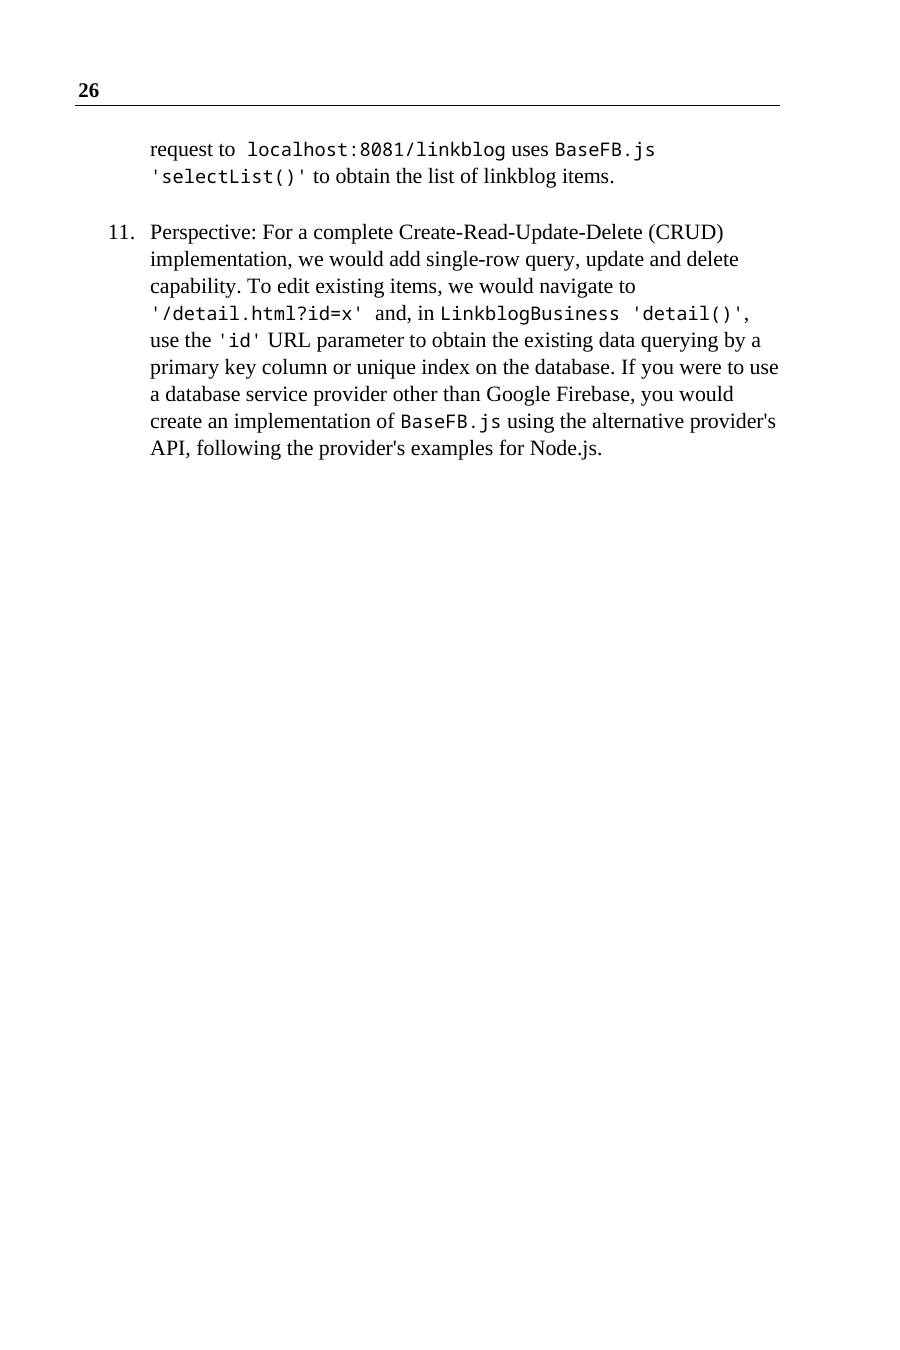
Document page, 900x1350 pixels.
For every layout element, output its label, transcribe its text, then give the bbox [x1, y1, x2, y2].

list Perspective: For a complete Create-Read-Update-Delete (CRUD) implementation, we would add single-row query, update and delete capability. To edit existing items, we would navigate to '/detail.html?id=x' and, in LinkblogBusiness 'detail()', use the 'id' URL parameter to obtain the existing data querying by a primary key column or unique index on the database. If you were to use a database service provider other than Google Firebase, you would create an implementation of BaseFB.js using the alternative provider's API, following the provider's examples for Node.js. [105, 218, 780, 461]
list request to localhost:8081/linkblog uses BaseFB.js 'selectList()' to obtain the list of linkblog items. [105, 135, 780, 189]
